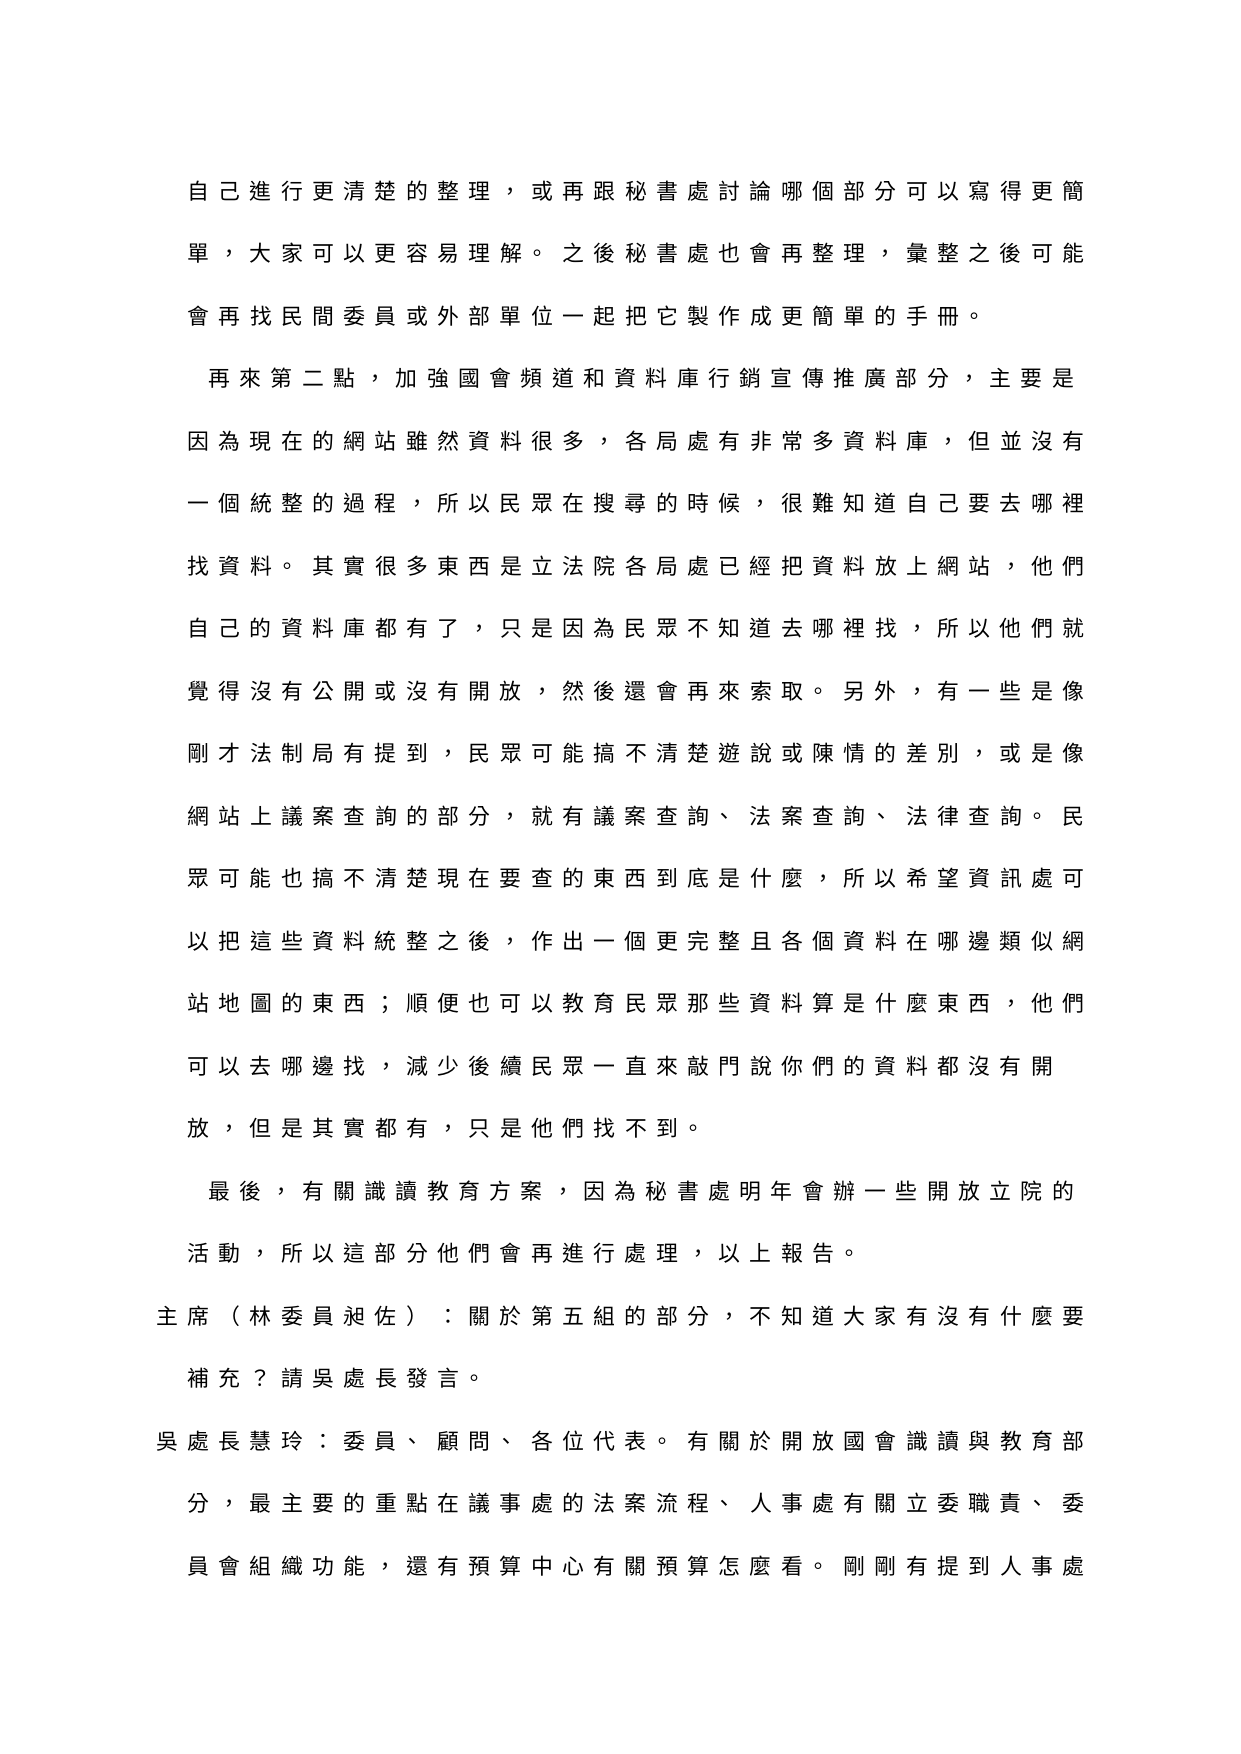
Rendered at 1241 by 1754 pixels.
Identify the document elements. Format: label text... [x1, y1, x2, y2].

text 最後，有關識讀教育方案，因為秘書處明年會辦一些開放立院的活動，所以這部分他們會再進行處理，以上報告。 [173, 1158, 1089, 1283]
text 吳處長慧玲：委員、顧問、各位代表。有關於開放國會識讀與教育部分，最主要的重點在議事處的法案流程、人事處有關立委職責、委員會組織功能，還有預算中心有關預算怎麼看。剛剛有提到人事處 [151, 1408, 1089, 1596]
text 再來第二點，加強國會頻道和資料庫行銷宣傳推廣部分，主要是因為現在的網站雖然資料很多，各局處有非常多資料庫，但並沒有一個統整的過程，所以民眾在搜尋的時候，很難知道自己要去哪裡找資料。其實很多東西是立法院各局處已經把資料放上網站，他們自己的資料庫都有了，只是因為民眾不知道去哪裡找，所以他們就覺得沒有公開或沒有開放，然後還會再來索取。另外，有一些是像剛才法制局有提到，民眾可能搞不清楚遊說或陳情的差別，或是像網站上議案查詢的部分，就有議案查詢、法案查詢、法律查詢。民眾可能也搞不清楚現在要查的東西到底是什麼，所以希望資訊處可以把這些資料統整之後，作出一個更完整且各個資料在哪邊類似網站地圖的東西；順便也可以教育民眾那些資料算是什麼東西，他們可以去哪邊找，減少後續民眾一直來敲門說你們的資料都沒有開放，但是其實都有，只是他們找不到。 [173, 346, 1089, 1158]
text 自己進行更清楚的整理，或再跟秘書處討論哪個部分可以寫得更簡單，大家可以更容易理解。之後秘書處也會再整理，彙整之後可能會再找民間委員或外部單位一起把它製作成更簡單的手冊。 [173, 158, 1089, 346]
text 主席（林委員昶佐）：關於第五組的部分，不知道大家有沒有什麼要補充？請吳處長發言。 [151, 1283, 1089, 1408]
